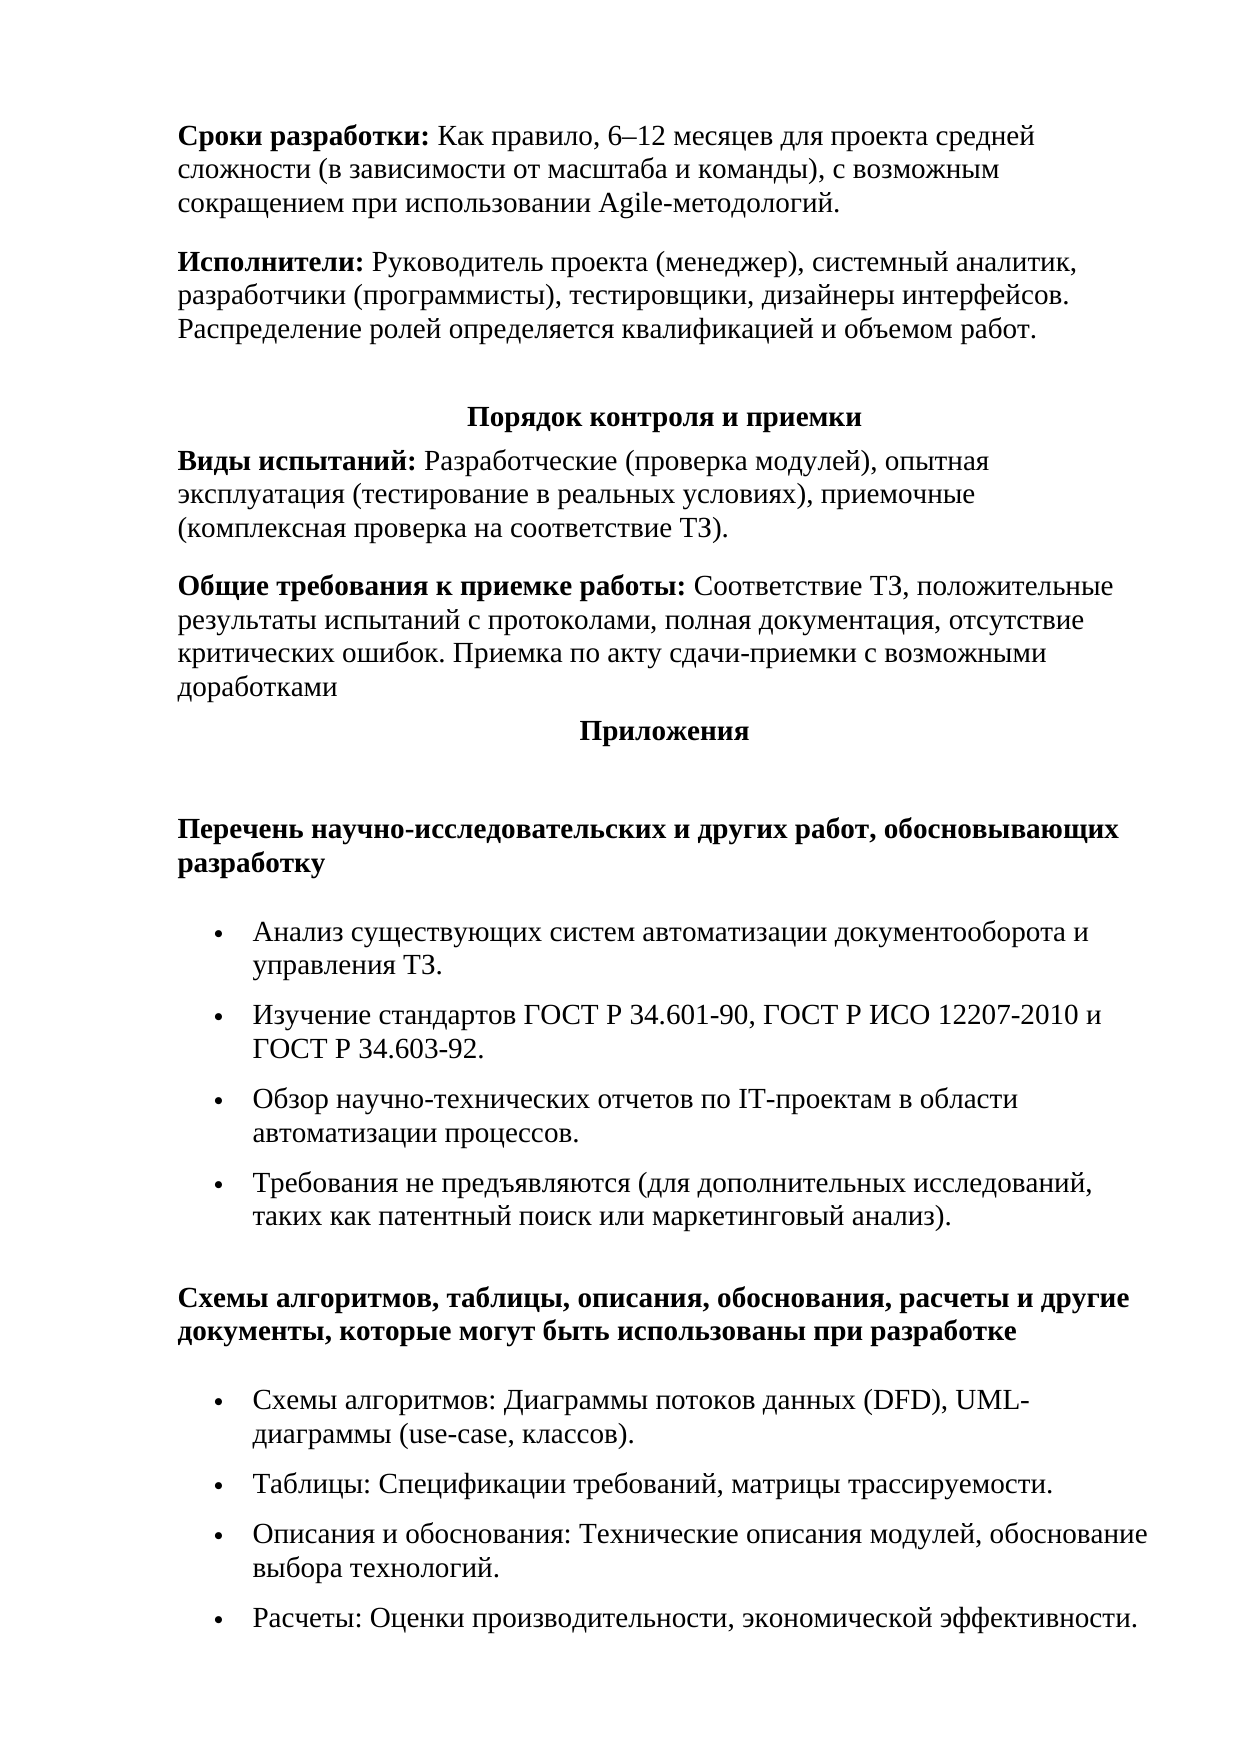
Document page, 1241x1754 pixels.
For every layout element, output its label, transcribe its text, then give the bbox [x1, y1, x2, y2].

text Порядок контроля и приемки [177, 399, 1152, 432]
list Расчеты: Оценки производительности, экономической эффективности. [215, 1600, 1152, 1634]
text Перечень научно-исследовательских и других работ, обосновывающих разработку [177, 811, 1152, 878]
list Схемы алгоритмов: Диаграммы потоков данных (DFD), UML-диаграммы (use-case, классов). [215, 1382, 1152, 1449]
list Описания и обоснования: Технические описания модулей, обоснование выбора технологий. [215, 1516, 1152, 1583]
text Общие требования к приемке работы: Соответствие ТЗ, положительные результаты испытаний с протоколами, полная документация, отсутствие критических ошибок. Приемка по акту сдачи-приемки с возможными доработками [177, 568, 1152, 702]
list Обзор научно-технических отчетов по IT-проектам в области автоматизации процессов. [215, 1081, 1152, 1148]
text Сроки разработки: Как правило, 6–12 месяцев для проекта средней сложности (в зависимости от масштаба и команды), с возможным сокращением при использовании Agile-методологий. [177, 118, 1152, 219]
text Виды испытаний: Разработческие (проверка модулей), опытная эксплуатация (тестирование в реальных условиях), приемочные (комплексная проверка на соответствие ТЗ). [177, 443, 1152, 543]
list Анализ существующих систем автоматизации документооборота и управления ТЗ. [215, 914, 1152, 981]
list Изучение стандартов ГОСТ Р 34.601-90, ГОСТ Р ИСО 12207-2010 и ГОСТ Р 34.603-92. [215, 997, 1152, 1064]
text Исполнители: Руководитель проекта (менеджер), системный аналитик, разработчики (программисты), тестировщики, дизайнеры интерфейсов. Распределение ролей определяется квалификацией и объемом работ. [177, 244, 1152, 344]
text Приложения [177, 713, 1152, 746]
text Схемы алгоритмов, таблицы, описания, обоснования, расчеты и другие документы, которые могут быть использованы при разработке [177, 1280, 1152, 1347]
list Требования не предъявляются (для дополнительных исследований, таких как патентный поиск или маркетинговый анализ). [215, 1165, 1152, 1232]
list Таблицы: Спецификации требований, матрицы трассируемости. [215, 1466, 1152, 1500]
